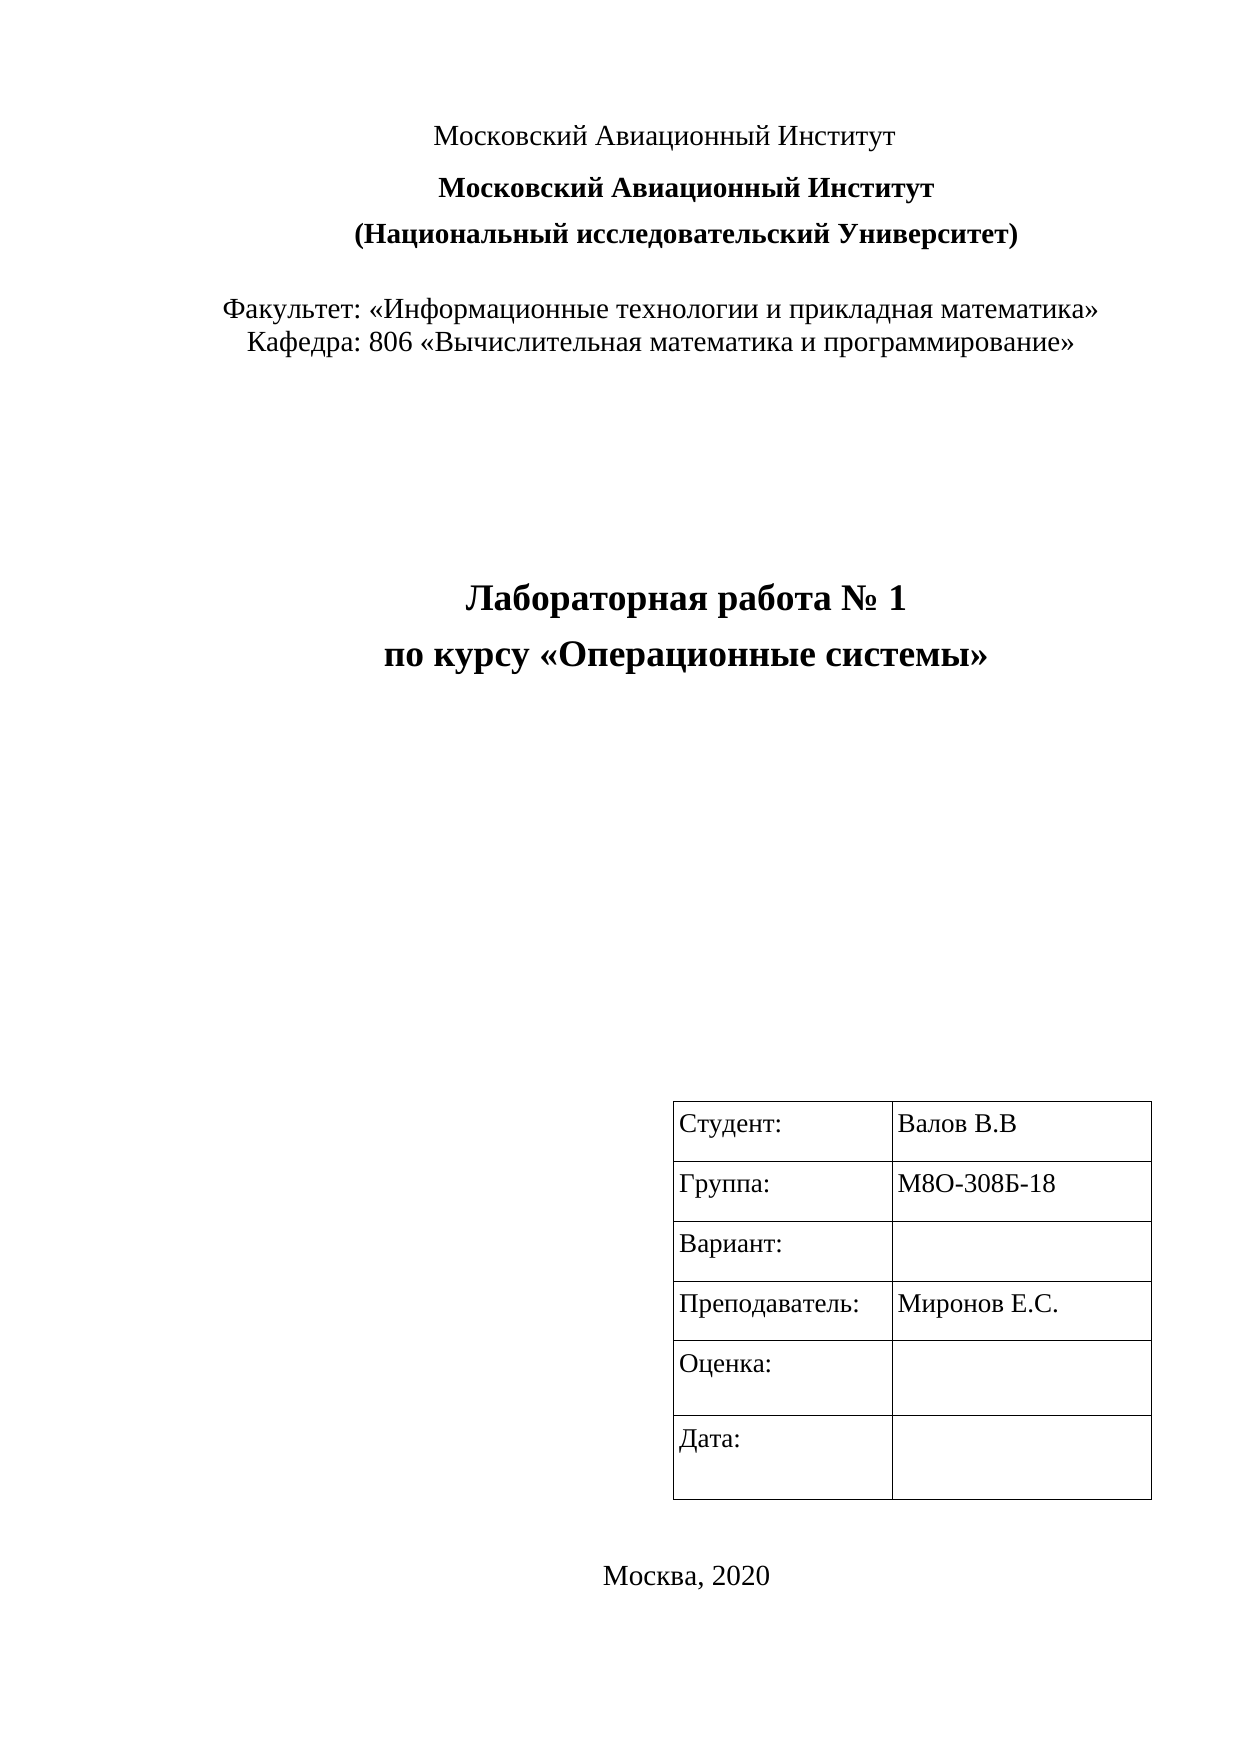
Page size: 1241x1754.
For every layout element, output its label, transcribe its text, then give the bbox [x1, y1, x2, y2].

table_cell Оценка: [674, 1341, 892, 1415]
text Московский Авиационный Институт [177, 118, 1152, 152]
text по курсу «Операционные системы» [177, 631, 1152, 674]
table_cell М8О-308Б-18 [893, 1162, 1151, 1221]
table_cell Вариант: [674, 1222, 892, 1281]
table_cell Миронов Е.С. [893, 1282, 1151, 1340]
table_cell [893, 1222, 1151, 1281]
table_cell Группа: [674, 1162, 892, 1221]
table_cell Дата: [674, 1416, 892, 1499]
table_cell [893, 1416, 1151, 1499]
text Москва, 2020 [177, 1558, 1152, 1592]
text Кафедра: 806 «Вычислительная математика и программирование» [177, 324, 1152, 358]
table_cell [893, 1341, 1151, 1415]
table_header Студент: [674, 1102, 892, 1161]
text Лабораторная работа № 1 [177, 576, 1152, 619]
text (Национальный исследовательский Университет) [177, 216, 1152, 249]
table_cell Преподаватель: [674, 1282, 892, 1340]
text Московский Авиационный Институт [177, 170, 1152, 203]
table_header Валов В.В [893, 1102, 1151, 1161]
text Факультет: «Информационные технологии и прикладная математика» [177, 291, 1152, 324]
